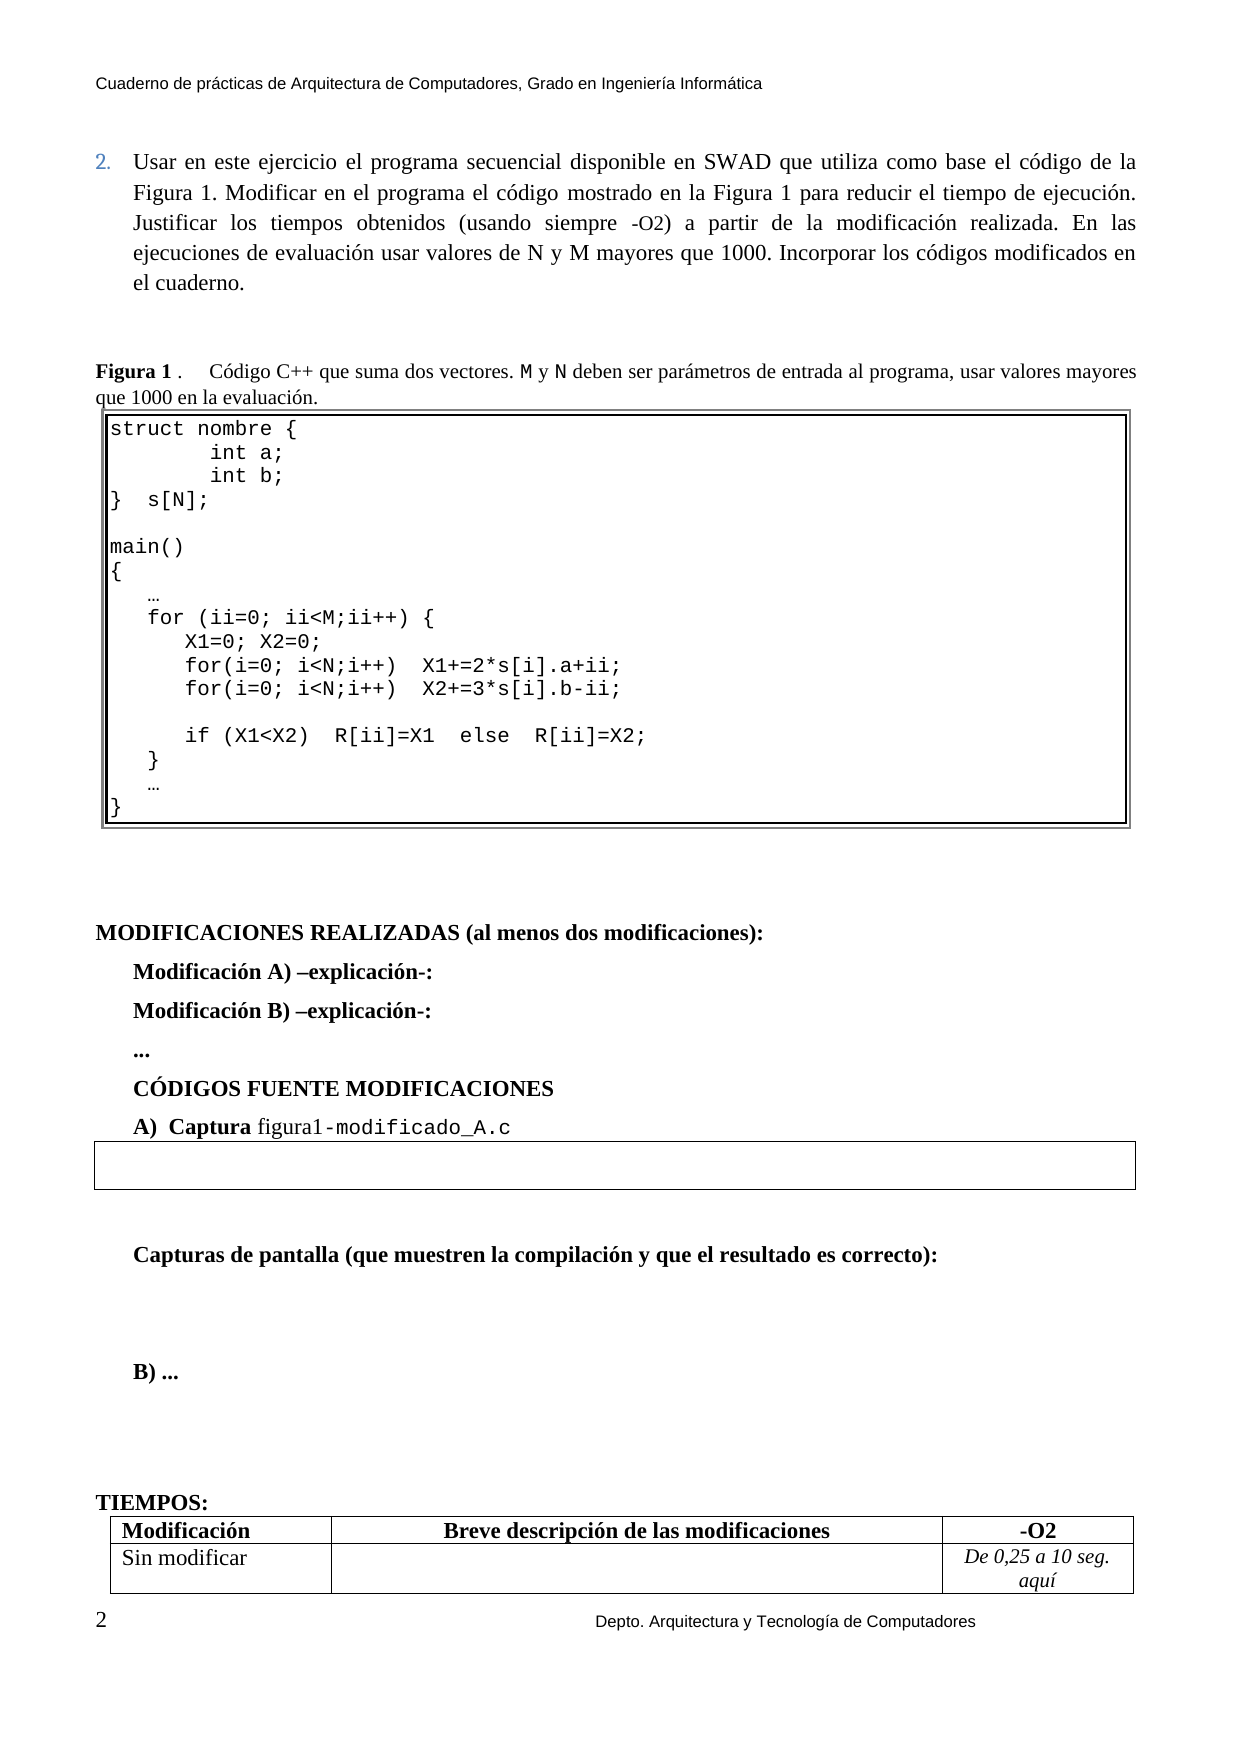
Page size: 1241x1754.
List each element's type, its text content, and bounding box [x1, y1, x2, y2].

text TIEMPOS: [95, 1489, 1137, 1516]
list CÓDIGOS FUENTE MODIFICACIONES [133, 1074, 1137, 1101]
list Modificación A) –explicación-: [133, 958, 1137, 984]
list B) ... [133, 1358, 1137, 1384]
table_cell Sin modificar [111, 1544, 331, 1592]
text Figura 1 . Código C++ que suma dos vectores. M y N deben ser parámetros de entrada al programa, usar valores mayores que 1000 en la evaluación. [95, 359, 1137, 409]
list ... [133, 1036, 1137, 1062]
list Modificación B) –explicación-: [133, 997, 1137, 1023]
list Usar en este ejercicio el programa secuencial disponible en SWAD que utiliza como base el código de la Figura 1. Modificar en el programa el código mostrado en la Figura 1 para reducir el tiempo de ejecución. Justificar los tiempos obtenidos (usando siempre -O2) a partir de la modificación realizada. En las ejecuciones de evaluación usar valores de N y M mayores que 1000. Incorporar los códigos modificados en el cuaderno. [95, 148, 1137, 296]
table_header [95, 1142, 1135, 1189]
table_cell De 0,25 a 10 seg. aquí [943, 1544, 1133, 1592]
table_header Breve descripción de las modificaciones [332, 1517, 942, 1543]
table_header Modificación [111, 1517, 331, 1543]
table_header struct nombre { int a; int b; } s[N]; main() { … for (ii=0; ii<M;ii++) { X1=0; X2=0; for(i=0; i<N;i++) X1+=2*s[i].a+ii; for(i=0; i<N;i++) X2+=3*s[i].b-ii; if (X1<X2) R[ii]=X1 else R[ii]=X2; } … } [104, 411, 1129, 827]
table_cell [332, 1544, 942, 1592]
list A) Captura figura1-modificado_A.c [133, 1113, 1137, 1141]
table_header -O2 [943, 1517, 1133, 1543]
list Capturas de pantalla (que muestren la compilación y que el resultado es correcto): [133, 1241, 1137, 1267]
text MODIFICACIONES REALIZADAS (al menos dos modificaciones): [95, 919, 1137, 946]
